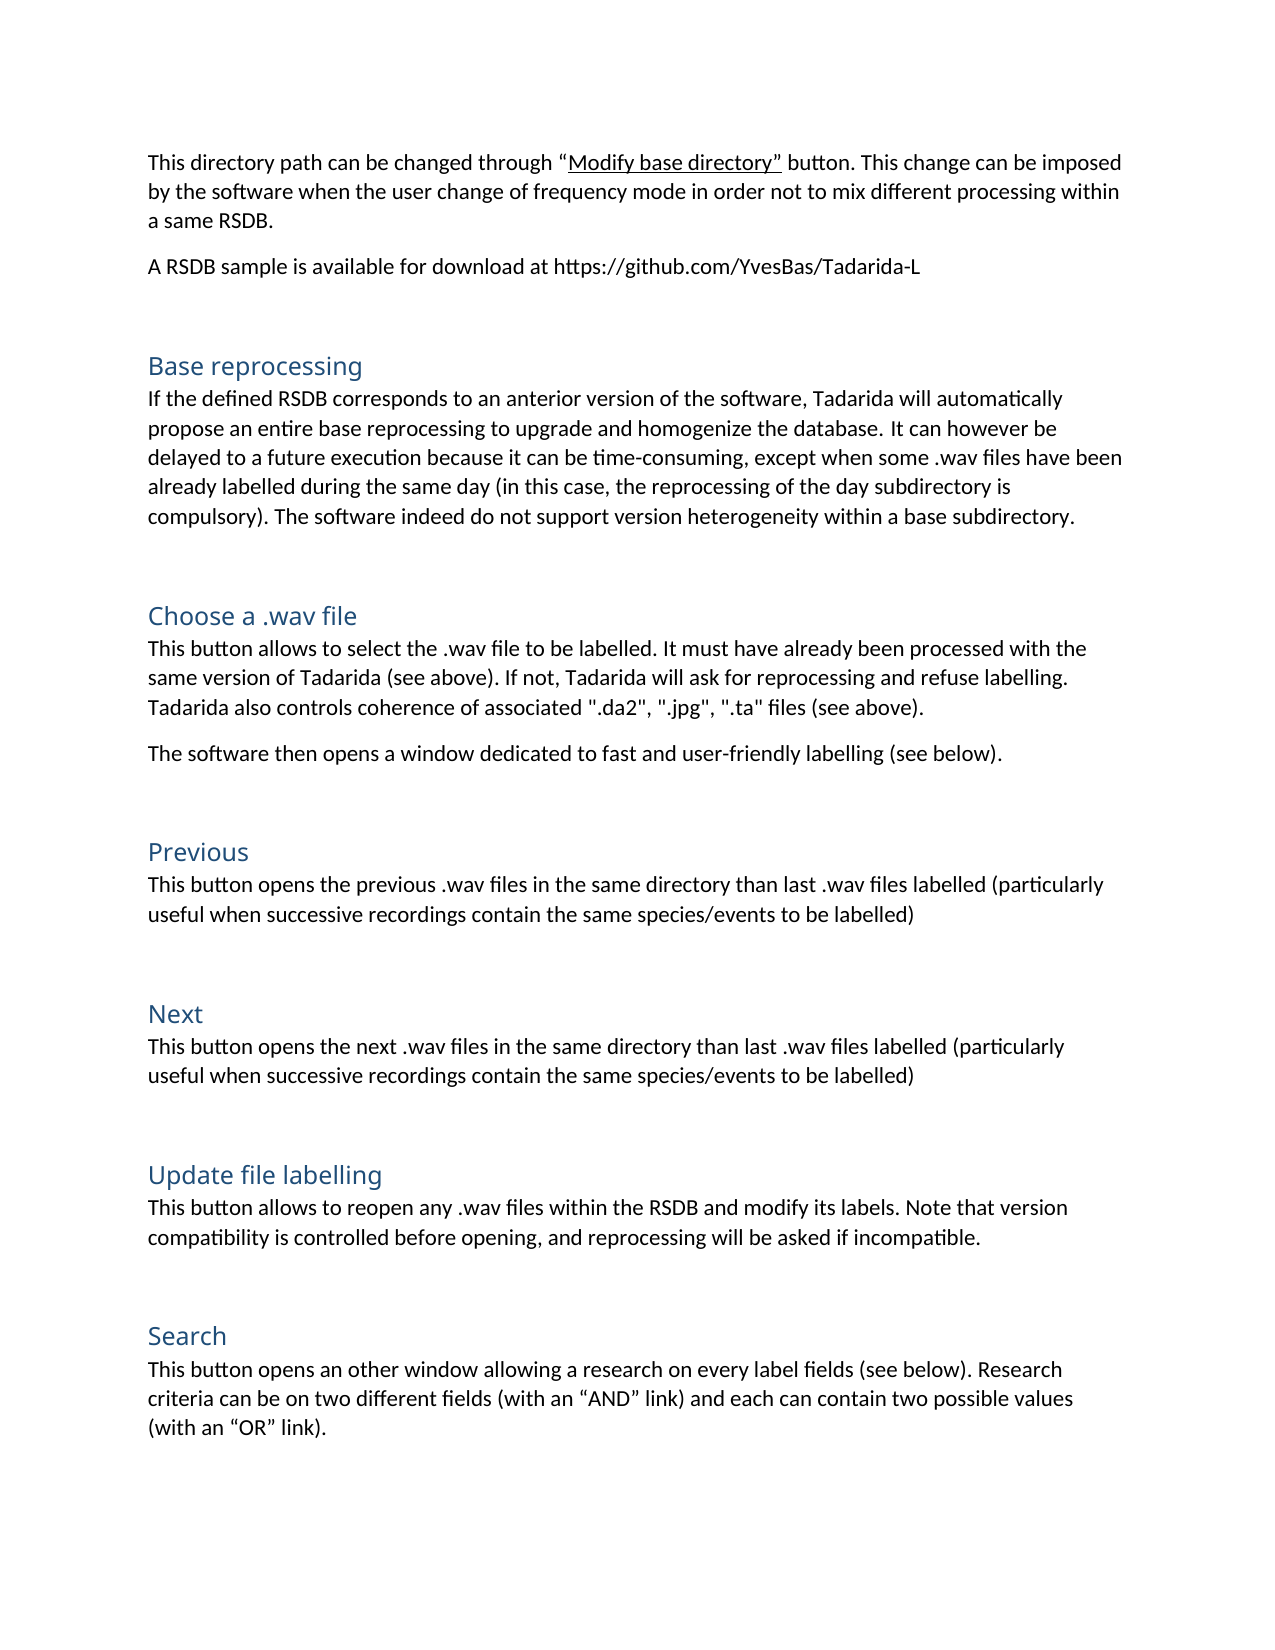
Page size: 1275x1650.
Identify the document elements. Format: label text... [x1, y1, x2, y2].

subtitle Choose a .wav file [148, 598, 1127, 632]
text This button opens an other window allowing a research on every label fields (see below). Research criteria can be on two different fields (with an “AND” link) and each can contain two possible values (with an “OR” link). [148, 1355, 1127, 1441]
subtitle Next [148, 996, 1127, 1030]
text This directory path can be changed through “Modify base directory” button. This change can be imposed by the software when the user change of frequency mode in order not to mix different processing within a same RSDB. [148, 148, 1127, 234]
text A RSDB sample is available for download at https://github.com/YvesBas/Tadarida-L [148, 252, 1127, 280]
text This button allows to reopen any .wav files within the RSDB and modify its labels. Note that version compatibility is controlled before opening, and reprocessing will be asked if incompatible. [148, 1193, 1127, 1251]
text This button opens the previous .wav files in the same directory than last .wav files labelled (particularly useful when successive recordings contain the same species/events to be labelled) [148, 871, 1127, 928]
text If the defined RSDB corresponds to an anterior version of the software, Tadarida will automatically propose an entire base reprocessing to upgrade and homogenize the database. It can however be delayed to a future execution because it can be time-consuming, except when some .wav files have been already labelled during the same day (in this case, the reprocessing of the day subdirectory is compulsory). The software indeed do not support version heterogeneity within a base subdirectory. [148, 384, 1127, 530]
text This button opens the next .wav files in the same directory than last .wav files labelled (particularly useful when successive recordings contain the same species/events to be labelled) [148, 1032, 1127, 1089]
text This button allows to select the .wav file to be labelled. It must have already been processed with the same version of Tadarida (see above). If not, Tadarida will ask for reprocessing and refuse labelling. Tadarida also controls coherence of associated ".da2", ".jpg", ".ta" files (see above). [148, 634, 1127, 721]
subtitle Previous [148, 835, 1127, 869]
subtitle Base reprocessing [148, 349, 1127, 383]
text The software then opens a window dedicated to fast and user-friendly labelling (see below). [148, 739, 1127, 767]
subtitle Update file labelling [148, 1158, 1127, 1192]
subtitle Search [148, 1319, 1127, 1353]
